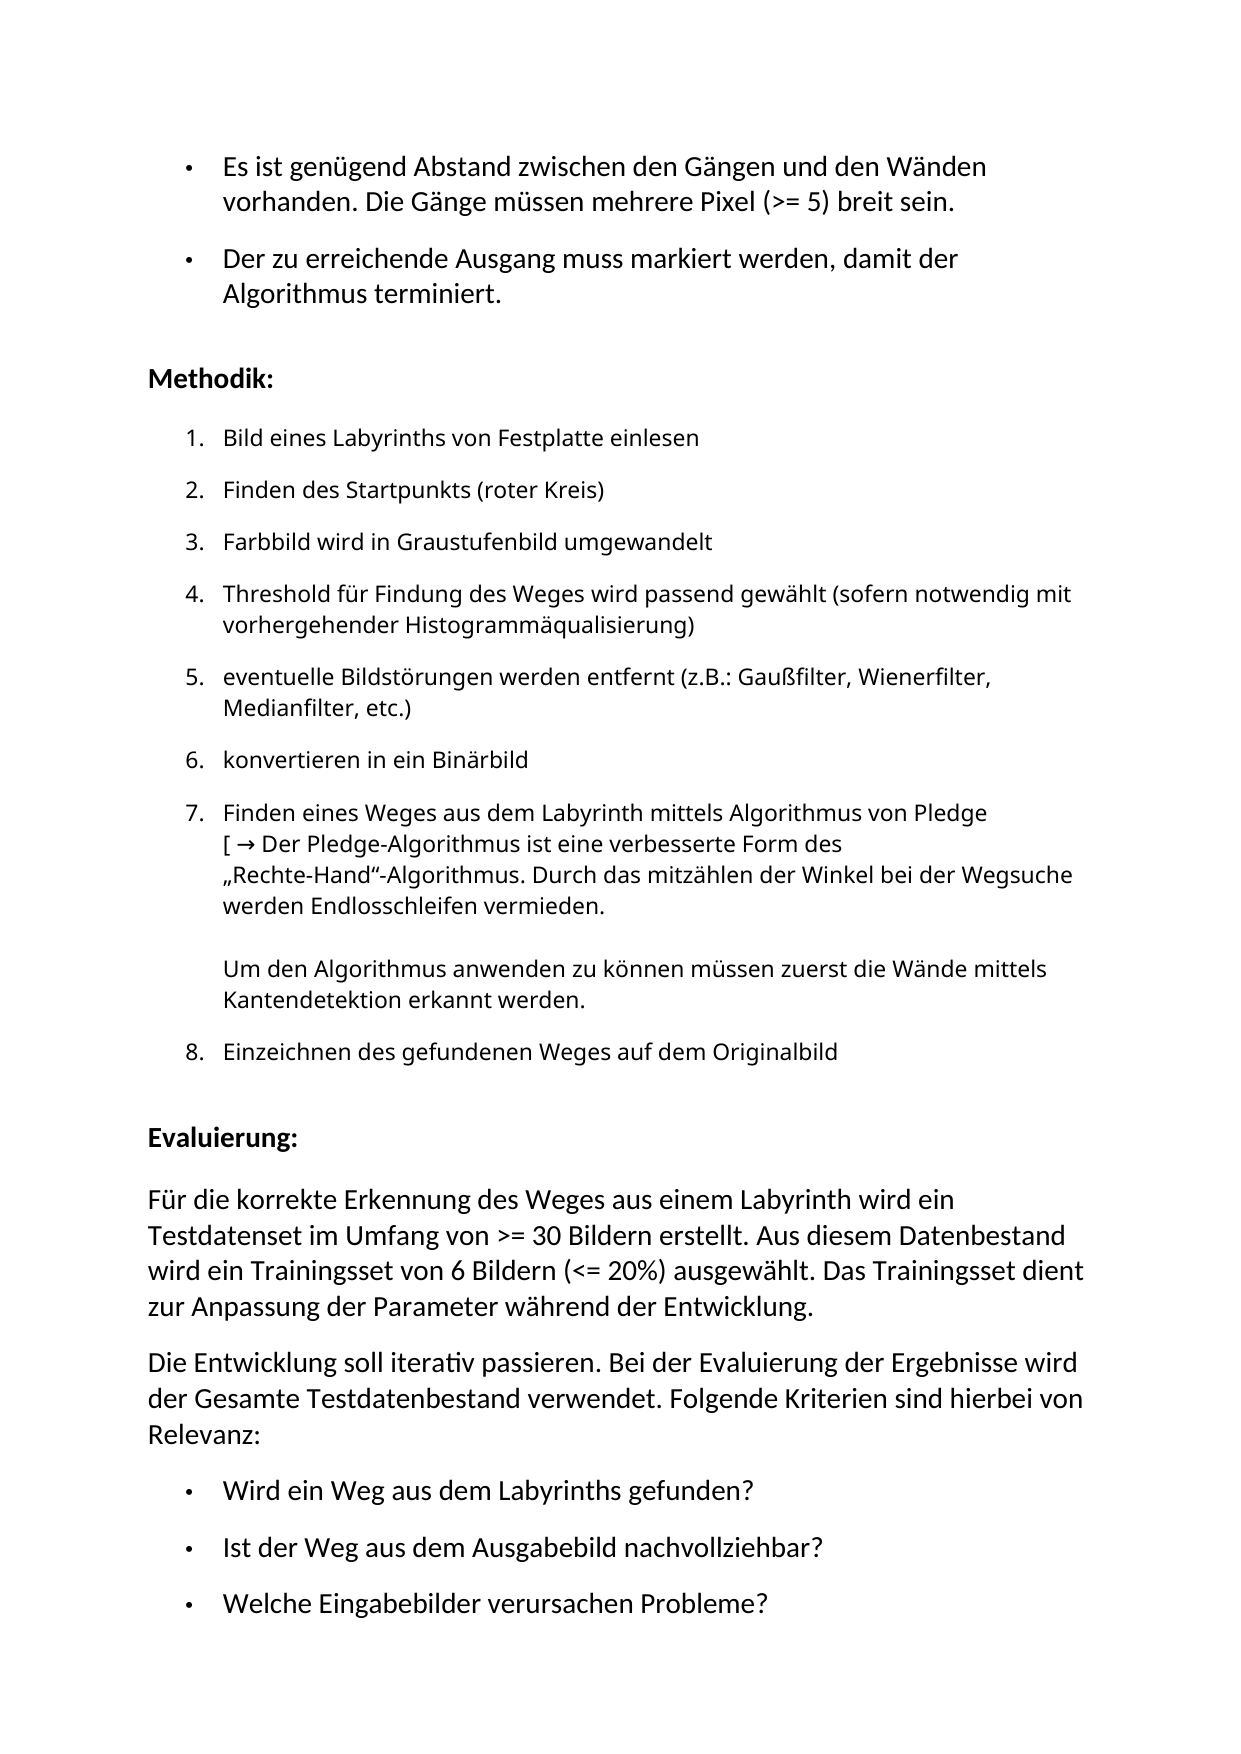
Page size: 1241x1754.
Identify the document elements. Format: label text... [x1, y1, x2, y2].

list Threshold für Findung des Weges wird passend gewählt (sofern notwendig mit vorhergehender Histogrammäqualisierung) [185, 578, 1093, 640]
list Bild eines Labyrinths von Festplatte einlesen [185, 422, 1093, 453]
list Einzeichnen des gefundenen Weges auf dem Originalbild [185, 1036, 1093, 1099]
text Evaluierung: [148, 1119, 1093, 1155]
text Methodik: [148, 360, 1093, 395]
list Finden eines Weges aus dem Labyrinth mittels Algorithmus von Pledge [ → Der Pledge-Algorithmus ist eine verbesserte Form des „Rechte-Hand“-Algorithmus. Durch das mitzählen der Winkel bei der Wegsuche werden Endlosschleifen vermieden. Um den Algorithmus anwenden zu können müssen zuerst die Wände mittels Kantendetektion erkannt werden. [185, 797, 1093, 1015]
list Finden des Startpunkts (roter Kreis) [185, 474, 1093, 505]
list konvertieren in ein Binärbild [185, 744, 1093, 776]
text Für die korrekte Erkennung des Weges aus einem Labyrinth wird ein Testdatenset im Umfang von >= 30 Bildern erstellt. Aus diesem Datenbestand wird ein Trainingsset von 6 Bildern (<= 20%) ausgewählt. Das Trainingsset dient zur Anpassung der Parameter während der Entwicklung. [148, 1181, 1093, 1324]
list Es ist genügend Abstand zwischen den Gängen und den Wänden vorhanden. Die Gänge müssen mehrere Pixel (>= 5) breit sein. [185, 148, 1093, 219]
list Farbbild wird in Graustufenbild umgewandelt [185, 526, 1093, 557]
text Die Entwicklung soll iterativ passieren. Bei der Evaluierung der Ergebnisse wird der Gesamte Testdatenbestand verwendet. Folgende Kriterien sind hierbei von Relevanz: [148, 1344, 1093, 1451]
list eventuelle Bildstörungen werden entfernt (z.B.: Gaußfilter, Wienerfilter, Medianfilter, etc.) [185, 661, 1093, 724]
list Wird ein Weg aus dem Labyrinths gefunden? [185, 1472, 1093, 1508]
list Ist der Weg aus dem Ausgabebild nachvollziehbar? [185, 1529, 1093, 1564]
list Welche Eingabebilder verursachen Probleme? [185, 1585, 1093, 1621]
list Der zu erreichende Ausgang muss markiert werden, damit der Algorithmus terminiert. [185, 240, 1093, 339]
